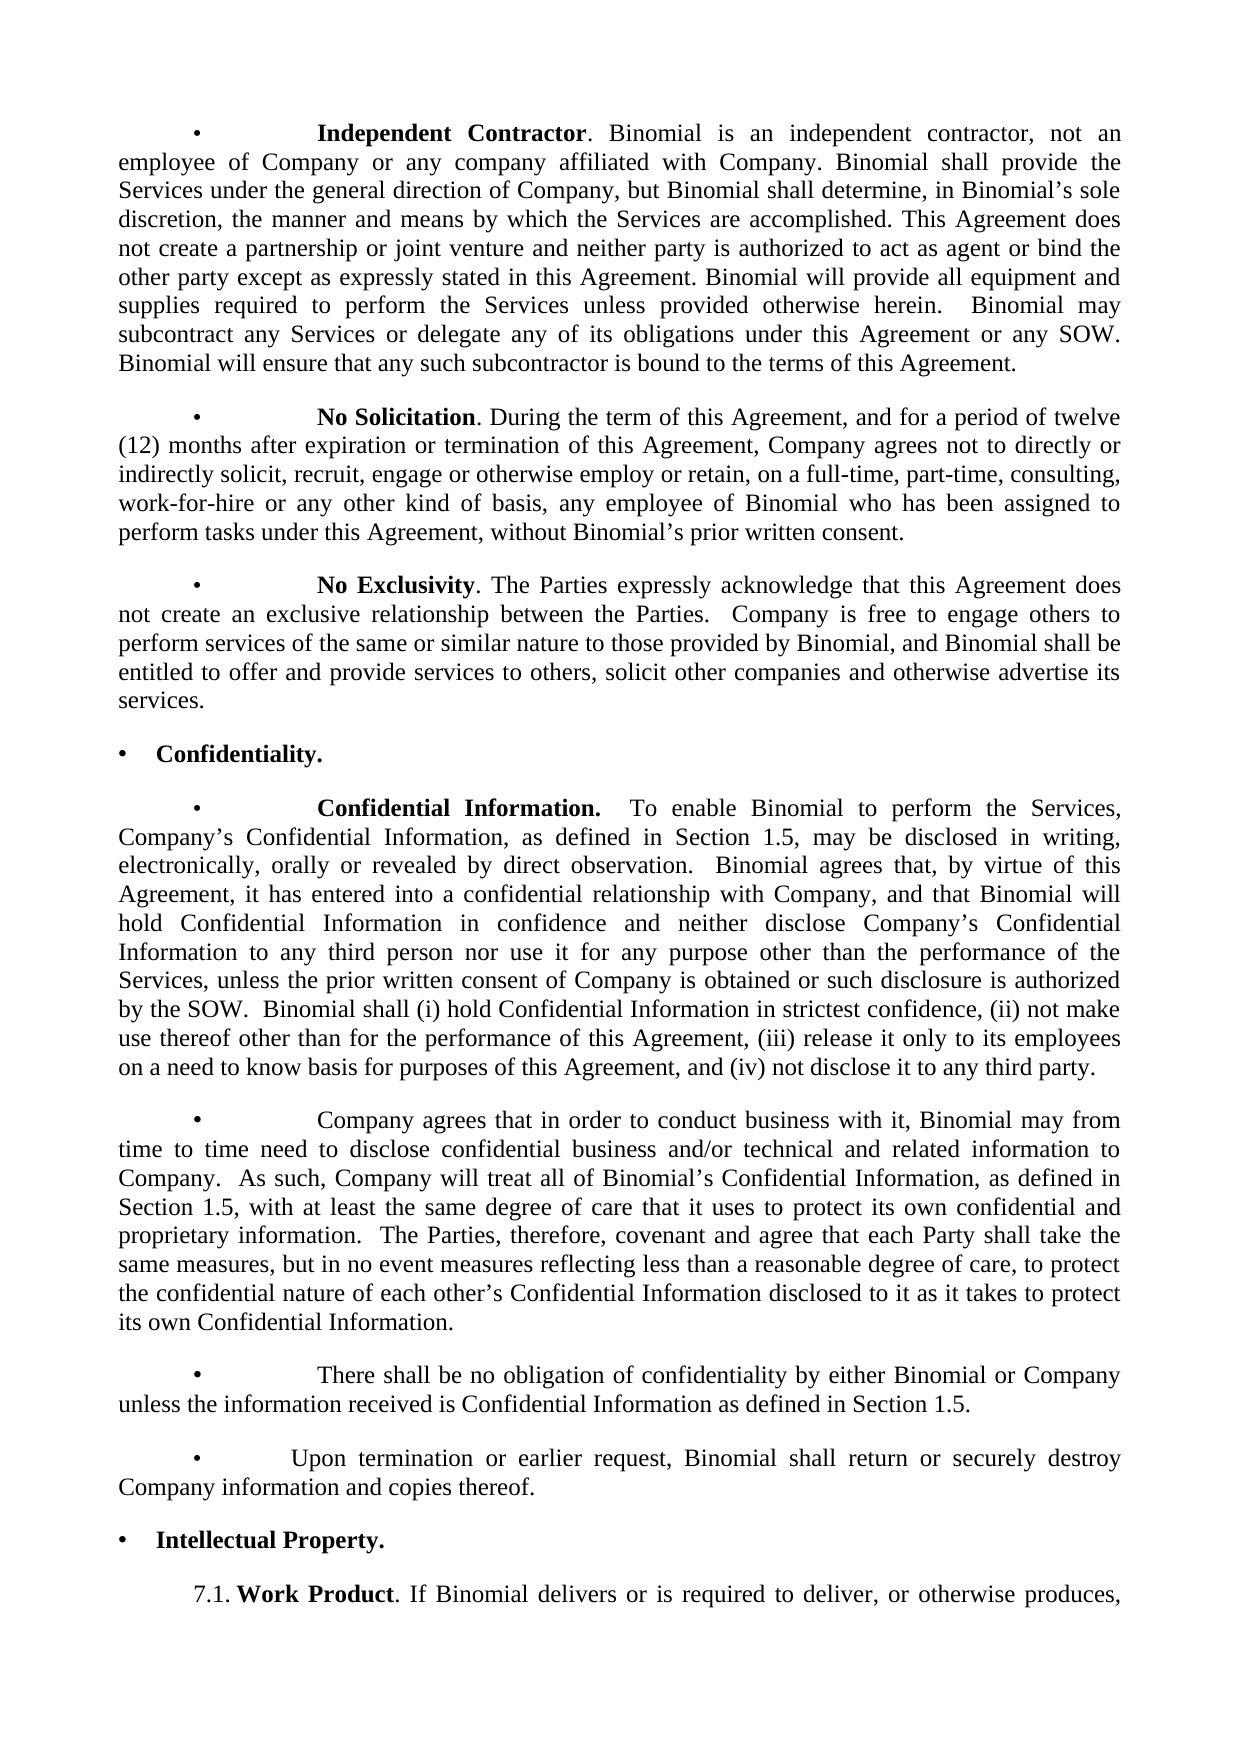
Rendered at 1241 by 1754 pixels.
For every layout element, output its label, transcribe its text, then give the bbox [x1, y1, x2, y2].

list Upon termination or earlier request, Binomial shall return or securely destroy Company information and copies thereof. [81, 1443, 1122, 1501]
list No Solicitation. During the term of this Agreement, and for a period of twelve (12) months after expiration or termination of this Agreement, Company agrees not to directly or indirectly solicit, recruit, engage or otherwise employ or retain, on a full-time, part-time, consulting, work-for-hire or any other kind of basis, any employee of Binomial who has been assigned to perform tasks under this Agreement, without Binomial’s prior written consent. [81, 402, 1122, 546]
text 7.1. Work Product. If Binomial delivers or is required to deliver, or otherwise produces, [118, 1579, 1122, 1608]
list No Exclusivity. The Parties expressly acknowledge that this Agreement does not create an exclusive relationship between the Parties. Company is free to engage others to perform services of the same or similar nature to those provided by Binomial, and Binomial shall be entitled to offer and provide services to others, solicit other companies and otherwise advertise its services. [81, 571, 1122, 714]
list Company agrees that in order to conduct business with it, Binomial may from time to time need to disclose confidential business and/or technical and related information to Company. As such, Company will treat all of Binomial’s Confidential Information, as defined in Section 1.5, with at least the same degree of care that it uses to protect its own confidential and proprietary information. The Parties, therefore, covenant and agree that each Party shall take the same measures, but in no event measures reflecting less than a reasonable degree of care, to protect the confidential nature of each other’s Confidential Information disclosed to it as it takes to protect its own Confidential Information. [81, 1106, 1122, 1336]
list Confidential Information. To enable Binomial to perform the Services, Company’s Confidential Information, as defined in Section 1.5, may be disclosed in writing, electronically, orally or revealed by direct observation. Binomial agrees that, by virtue of this Agreement, it has entered into a confidential relationship with Company, and that Binomial will hold Confidential Information in confidence and neither disclose Company’s Confidential Information to any third person nor use it for any purpose other than the performance of the Services, unless the prior written consent of Company is obtained or such disclosure is authorized by the SOW. Binomial shall (i) hold Confidential Information in strictest confidence, (ii) not make use thereof other than for the performance of this Agreement, (iii) release it only to its employees on a need to know basis for purposes of this Agreement, and (iv) not disclose it to any third party. [81, 793, 1122, 1081]
list There shall be no obligation of confidentiality by either Binomial or Company unless the information received is Confidential Information as defined in Section 1.5. [81, 1361, 1122, 1418]
list Confidentiality. [81, 739, 1122, 768]
list Independent Contractor. Binomial is an independent contractor, not an employee of Company or any company affiliated with Company. Binomial shall provide the Services under the general direction of Company, but Binomial shall determine, in Binomial’s sole discretion, the manner and means by which the Services are accomplished. This Agreement does not create a partnership or joint venture and neither party is authorized to act as agent or bind the other party except as expressly stated in this Agreement. Binomial will provide all equipment and supplies required to perform the Services unless provided otherwise herein. Binomial may subcontract any Services or delegate any of its obligations under this Agreement or any SOW. Binomial will ensure that any such subcontractor is bound to the terms of this Agreement. [81, 118, 1122, 377]
list Intellectual Property. [81, 1526, 1122, 1554]
